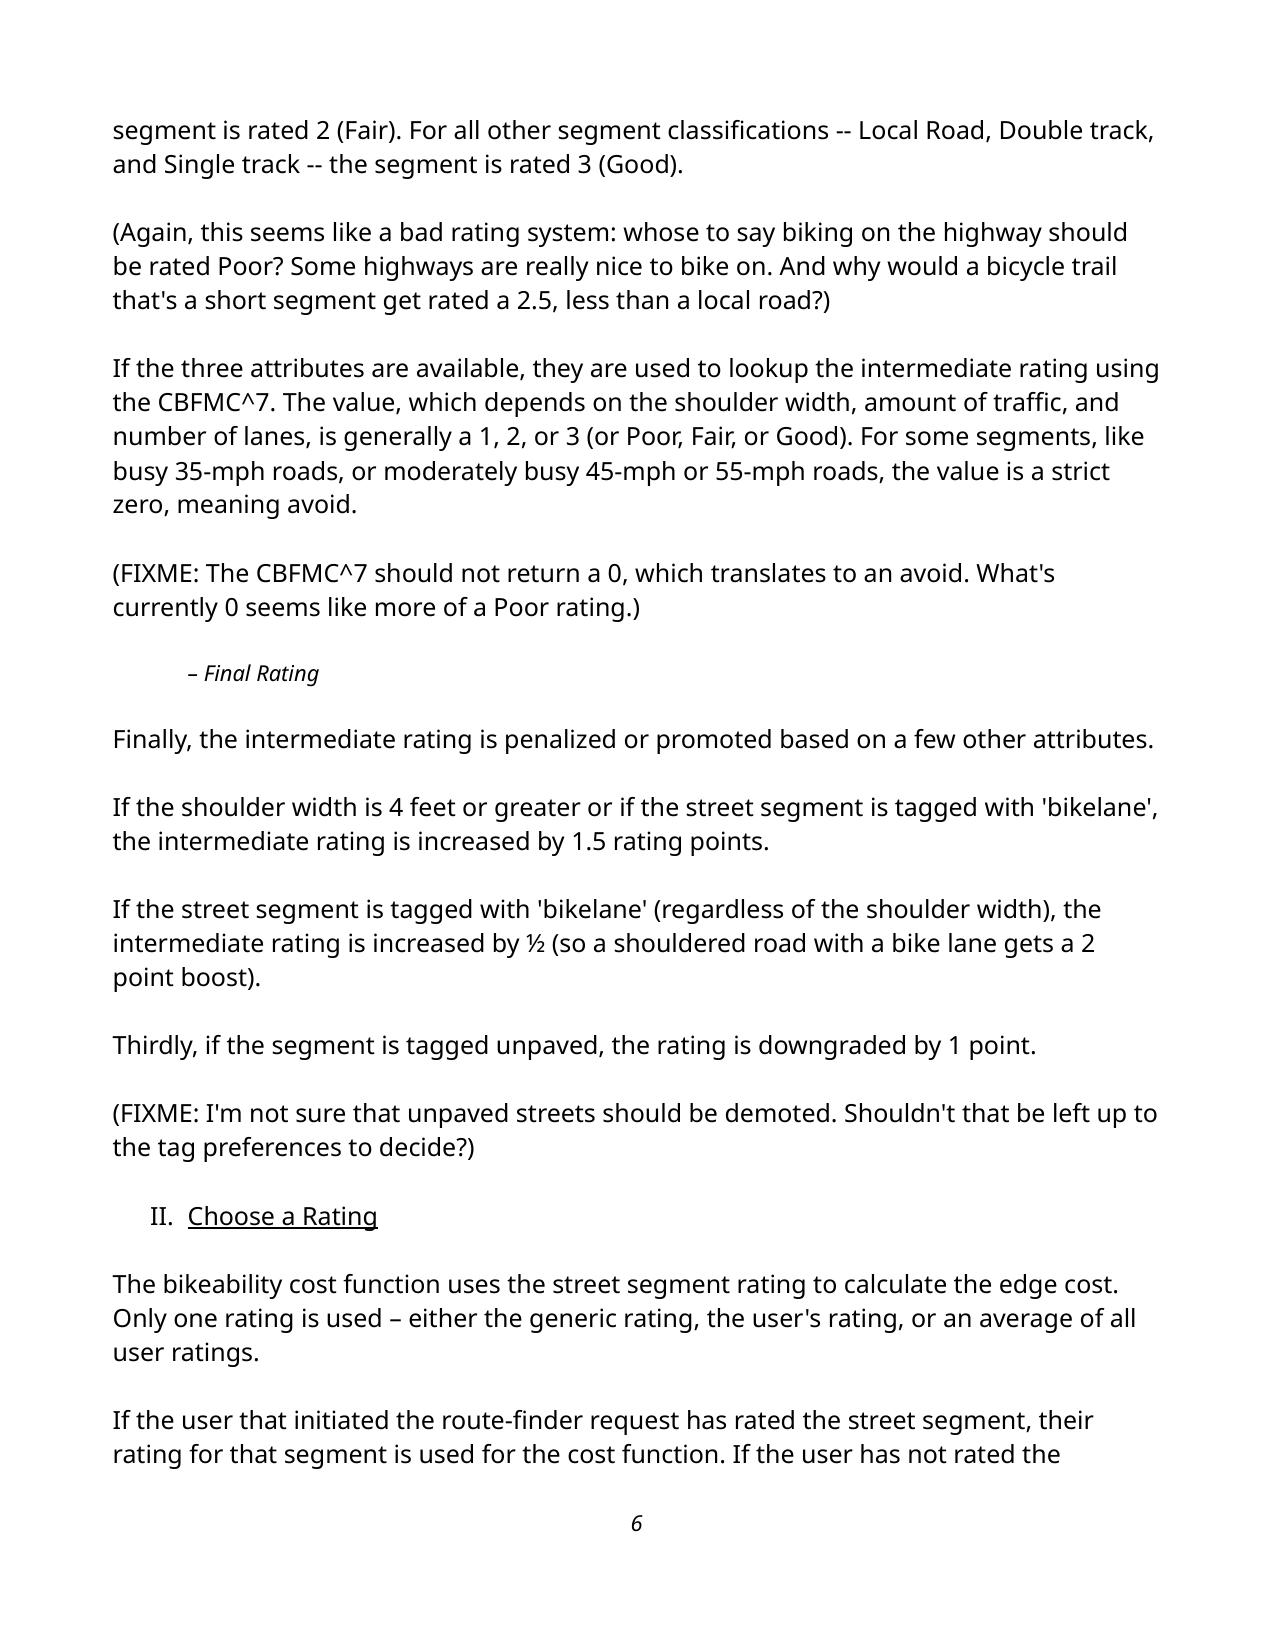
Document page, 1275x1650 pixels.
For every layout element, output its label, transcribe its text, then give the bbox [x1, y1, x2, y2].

text (FIXME: I'm not sure that unpaved streets should be demoted. Shouldn't that be left up to the tag preferences to decide?) [112, 1096, 1162, 1164]
text If the three attributes are available, they are used to lookup the intermediate rating using the CBFMC^7. The value, which depends on the shoulder width, amount of traffic, and number of lanes, is generally a 1, 2, or 3 (or Poor, Fair, or Good). For some segments, like busy 35-mph roads, or moderately busy 45-mph or 55-mph roads, the value is a strict zero, meaning avoid. [112, 351, 1162, 521]
text If the user that initiated the route-finder request has rated the street segment, their rating for that segment is used for the cost function. If the user has not rated the [112, 1403, 1162, 1471]
text – Final Rating [187, 657, 1162, 687]
text (FIXME: The CBFMC^7 should not return a 0, which translates to an avoid. What's currently 0 seems like more of a Poor rating.) [112, 555, 1162, 623]
text Finally, the intermediate rating is penalized or promoted based on a few other attributes. [112, 721, 1162, 755]
list Choose a Rating [150, 1198, 1162, 1232]
text (Again, this seems like a bad rating system: whose to say biking on the highway should be rated Poor? Some highways are really nice to bike on. And why would a bicycle trail that's a short segment get rated a 2.5, less than a local road?) [112, 215, 1162, 317]
text If the shoulder width is 4 feet or greater or if the street segment is tagged with 'bikelane', the intermediate rating is increased by 1.5 rating points. [112, 789, 1162, 858]
text Thirdly, if the segment is tagged unpaved, the rating is downgraded by 1 point. [112, 1028, 1162, 1062]
text If the street segment is tagged with 'bikelane' (regardless of the shoulder width), the intermediate rating is increased by ½ (so a shouldered road with a bike lane gets a 2 point boost). [112, 892, 1162, 994]
text The bikeability cost function uses the street segment rating to calculate the edge cost. Only one rating is used – either the generic rating, the user's rating, or an average of all user ratings. [112, 1266, 1162, 1368]
text segment is rated 2 (Fair). For all other segment classifications -- Local Road, Double track, and Single track -- the segment is rated 3 (Good). [112, 112, 1162, 181]
